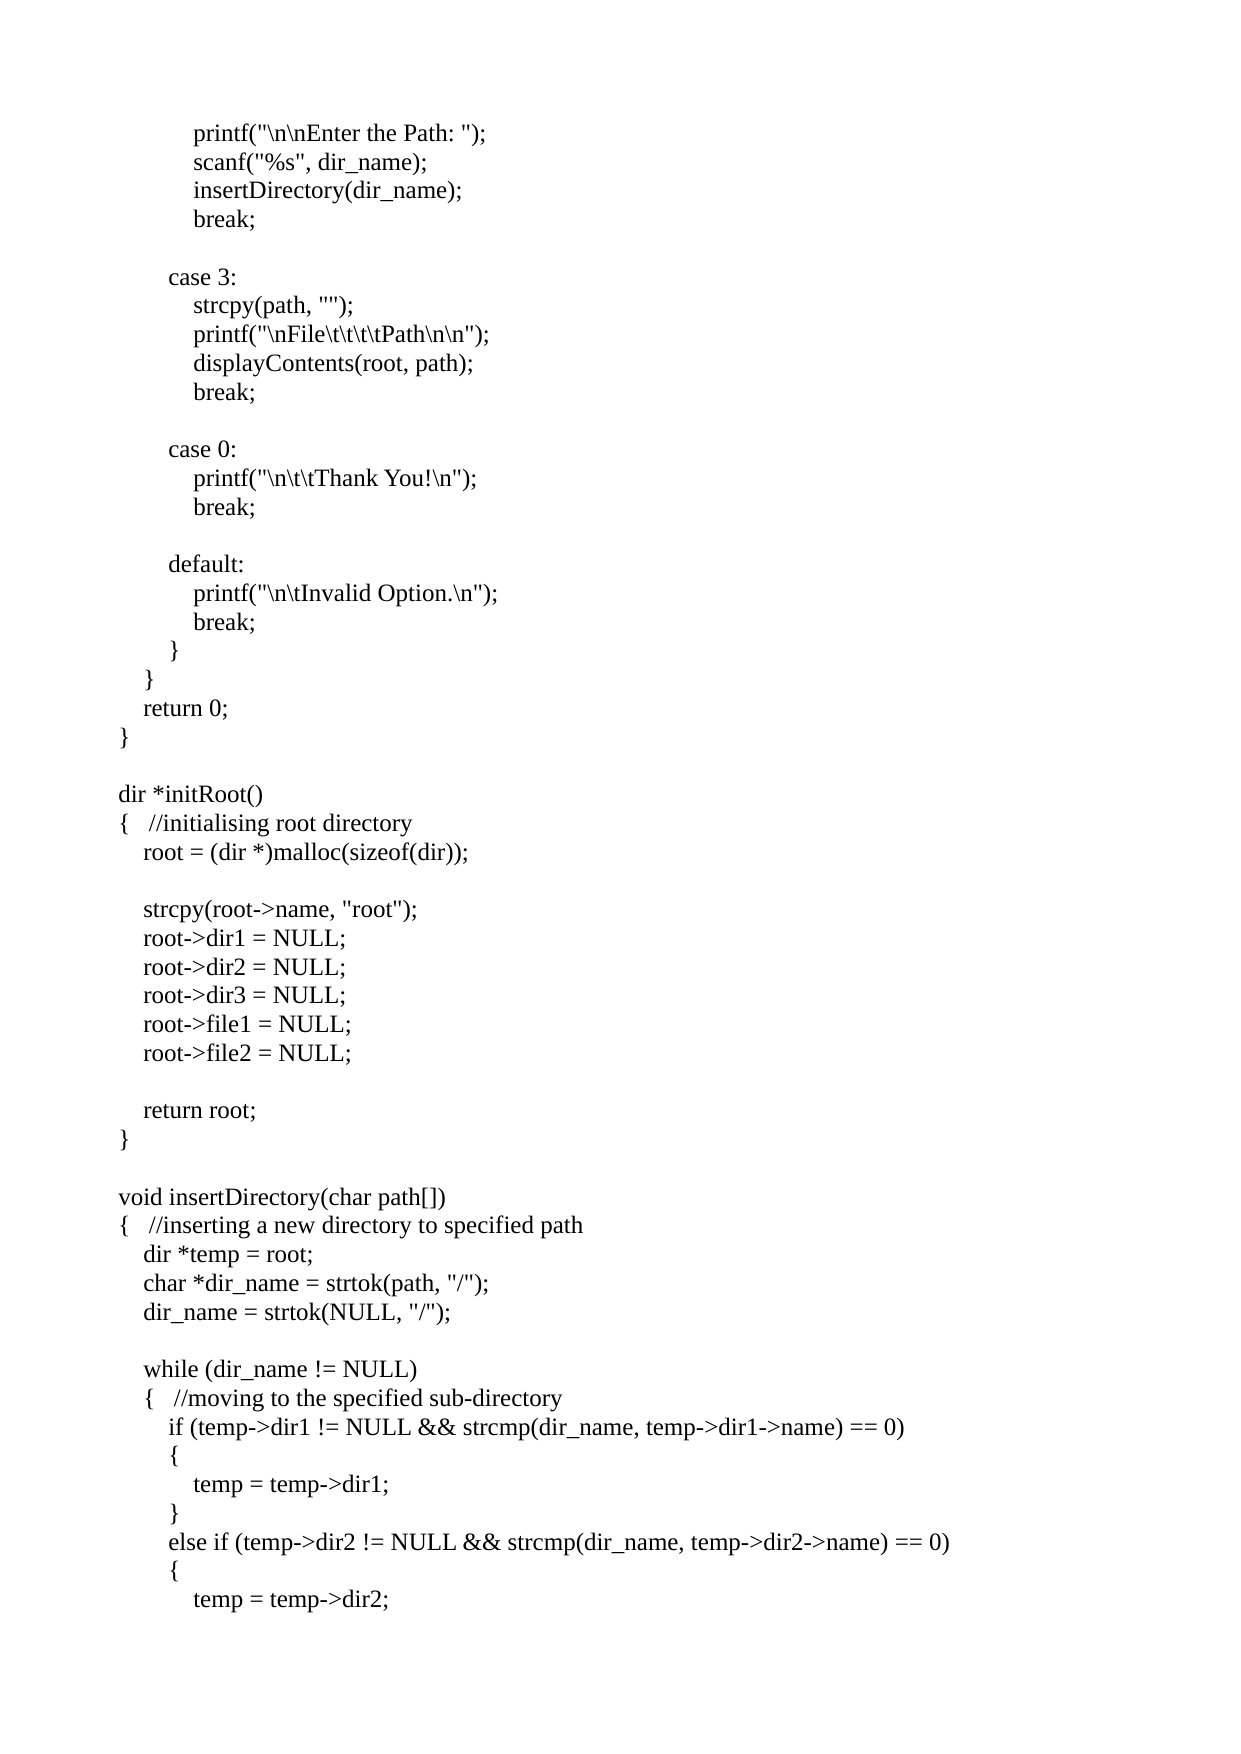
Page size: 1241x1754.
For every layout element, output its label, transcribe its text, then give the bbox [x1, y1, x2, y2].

text printf("\n\t\tThank You!\n"); [118, 463, 1122, 492]
text dir *initRoot() [118, 779, 1122, 808]
text printf("\n\nEnter the Path: "); [118, 118, 1122, 147]
text break; [118, 377, 1122, 406]
text temp = temp->dir2; [118, 1584, 1122, 1613]
text } [118, 1124, 1122, 1153]
text { //inserting a new directory to specified path [118, 1211, 1122, 1239]
text { [118, 1441, 1122, 1469]
text root->dir1 = NULL; [118, 923, 1122, 952]
text scanf("%s", dir_name); [118, 147, 1122, 176]
text case 0: [118, 434, 1122, 463]
text temp = temp->dir1; [118, 1469, 1122, 1498]
text } [118, 636, 1122, 664]
text case 3: [118, 262, 1122, 291]
text default: [118, 549, 1122, 578]
text root->file2 = NULL; [118, 1038, 1122, 1067]
text printf("\n\tInvalid Option.\n"); [118, 578, 1122, 607]
text while (dir_name != NULL) [118, 1354, 1122, 1383]
text break; [118, 492, 1122, 521]
text strcpy(root->name, "root"); [118, 894, 1122, 923]
text displayContents(root, path); [118, 348, 1122, 377]
text return 0; [118, 693, 1122, 722]
text return root; [118, 1096, 1122, 1124]
text } [118, 722, 1122, 751]
text insertDirectory(dir_name); [118, 176, 1122, 204]
text else if (temp->dir2 != NULL && strcmp(dir_name, temp->dir2->name) == 0) [118, 1527, 1122, 1556]
text break; [118, 204, 1122, 233]
text break; [118, 607, 1122, 636]
text dir *temp = root; [118, 1239, 1122, 1268]
text if (temp->dir1 != NULL && strcmp(dir_name, temp->dir1->name) == 0) [118, 1412, 1122, 1441]
text { //initialising root directory [118, 808, 1122, 837]
text printf("\nFile\t\t\t\tPath\n\n"); [118, 319, 1122, 348]
text { [118, 1556, 1122, 1584]
text root = (dir *)malloc(sizeof(dir)); [118, 837, 1122, 866]
text void insertDirectory(char path[]) [118, 1182, 1122, 1211]
text dir_name = strtok(NULL, "/"); [118, 1297, 1122, 1326]
text } [118, 1498, 1122, 1527]
text root->dir3 = NULL; [118, 981, 1122, 1009]
text { //moving to the specified sub-directory [118, 1383, 1122, 1412]
text root->dir2 = NULL; [118, 952, 1122, 981]
text char *dir_name = strtok(path, "/"); [118, 1268, 1122, 1297]
text } [118, 664, 1122, 693]
text strcpy(path, ""); [118, 291, 1122, 319]
text root->file1 = NULL; [118, 1009, 1122, 1038]
